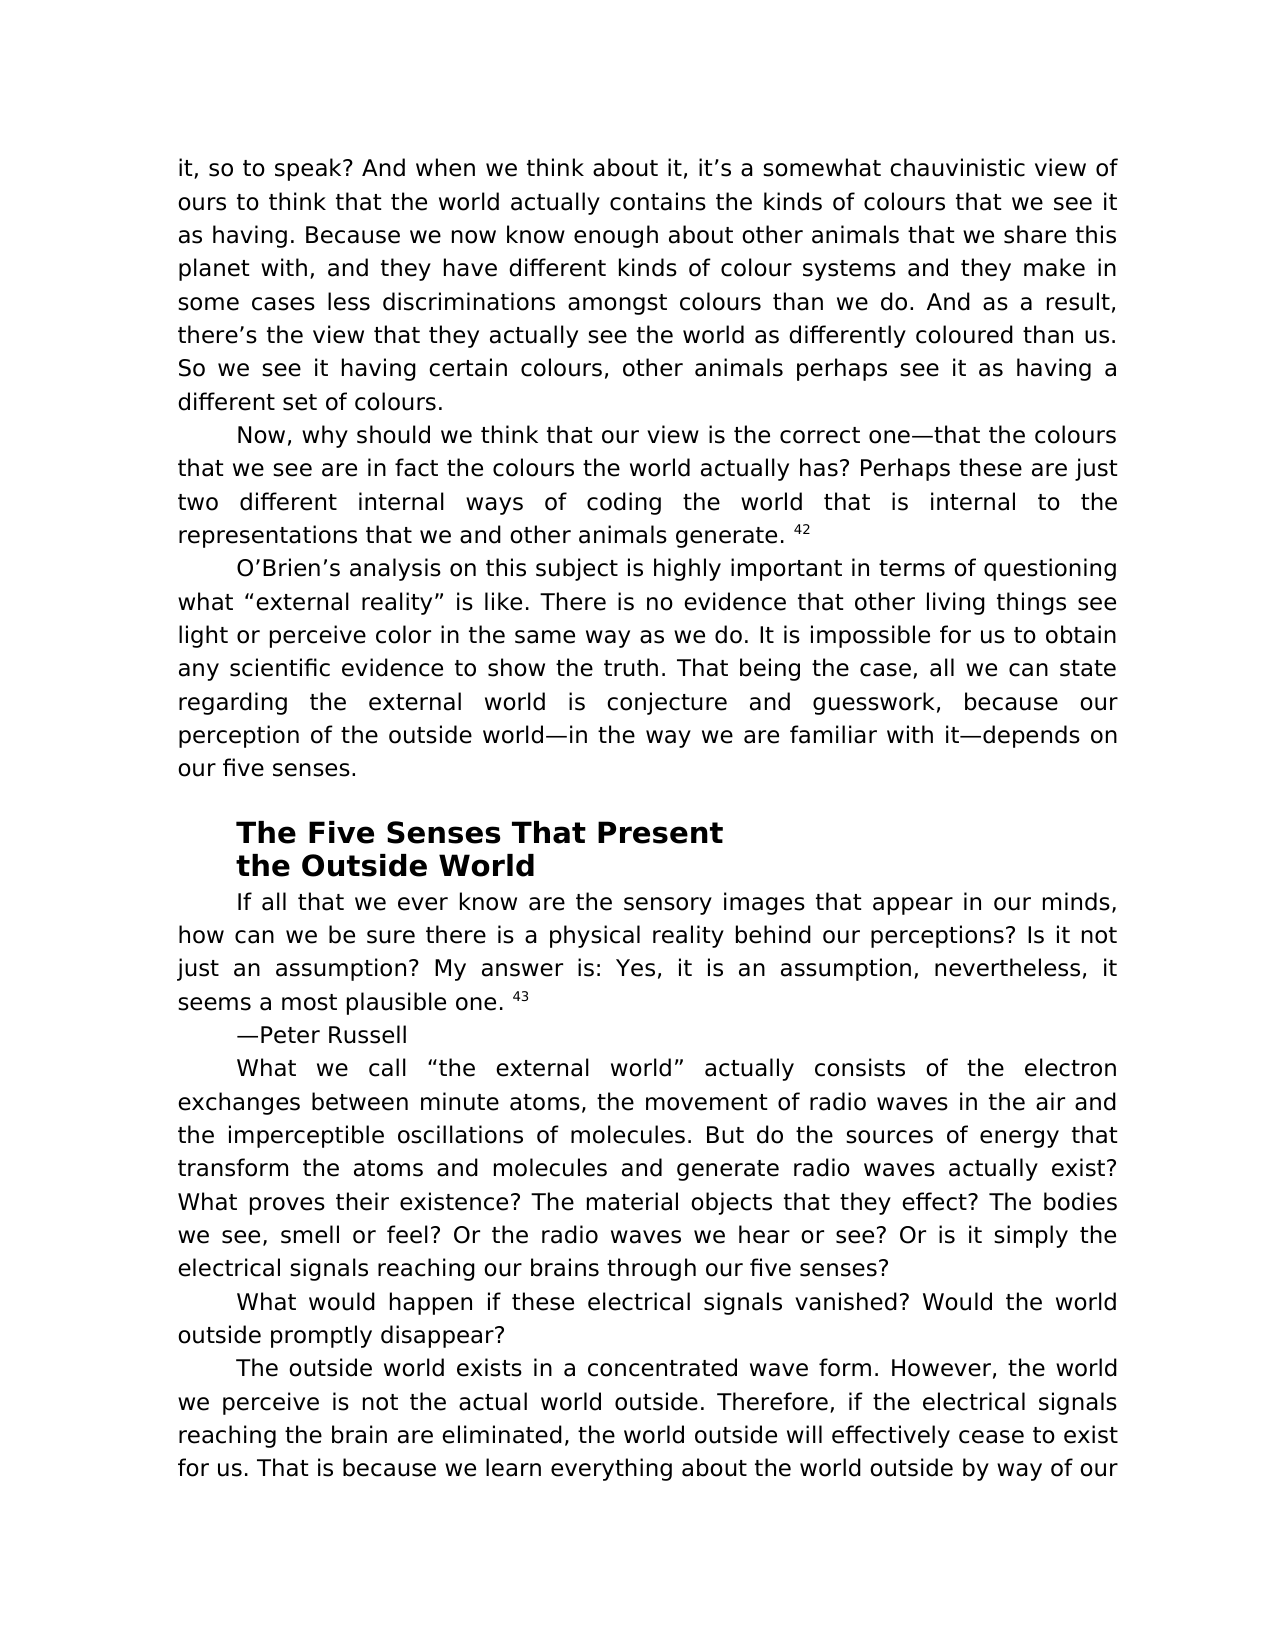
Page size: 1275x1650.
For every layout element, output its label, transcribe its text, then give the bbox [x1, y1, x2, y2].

text O’Brien’s analysis on this subject is highly important in terms of questioning what “external reality” is like. There is no evidence that other living things see light or perceive color in the same way as we do. It is impossible for us to obtain any scientific evidence to show the truth. That being the case, all we can state regarding the external world is conjecture and guesswork, because our perception of the outside world—in the way we are familiar with it—depends on our five senses. [177, 550, 1119, 783]
text What we call “the external world” actually consists of the electron exchanges between minute atoms, the movement of radio waves in the air and the imperceptible oscillations of molecules. But do the sources of energy that transform the atoms and molecules and generate radio waves actually exist? What proves their existence? The material objects that they effect? The bodies we see, smell or feel? Or the radio waves we hear or see? Or is it simply the electrical signals reaching our brains through our five senses? [177, 1050, 1119, 1283]
text Now, why should we think that our view is the correct one—that the colours that we see are in fact the colours the world actually has? Perhaps these are just two different internal ways of coding the world that is internal to the representations that we and other animals generate. 42 [177, 417, 1119, 550]
text the Outside World [177, 850, 1119, 883]
text What would happen if these electrical signals vanished? Would the world outside promptly disappear? [177, 1283, 1119, 1350]
text it, so to speak? And when we think about it, it’s a somewhat chauvinistic view of ours to think that the world actually contains the kinds of colours that we see it as having. Because we now know enough about other animals that we share this planet with, and they have different kinds of colour systems and they make in some cases less discriminations amongst colours than we do. And as a result, there’s the view that they actually see the world as differently coloured than us. So we see it having certain colours, other animals perhaps see it as having a different set of colours. [177, 150, 1119, 417]
text The outside world exists in a concentrated wave form. However, the world we perceive is not the actual world outside. Therefore, if the electrical signals reaching the brain are eliminated, the world outside will effectively cease to exist for us. That is because we learn everything about the world outside by way of our [177, 1350, 1119, 1483]
text The Five Senses That Present [177, 817, 1119, 850]
text If all that we ever know are the sensory images that appear in our minds, how can we be sure there is a physical reality behind our perceptions? Is it not just an assumption? My answer is: Yes, it is an assumption, nevertheless, it seems a most plausible one. 43 [177, 883, 1119, 1017]
text —Peter Russell [177, 1017, 1119, 1050]
